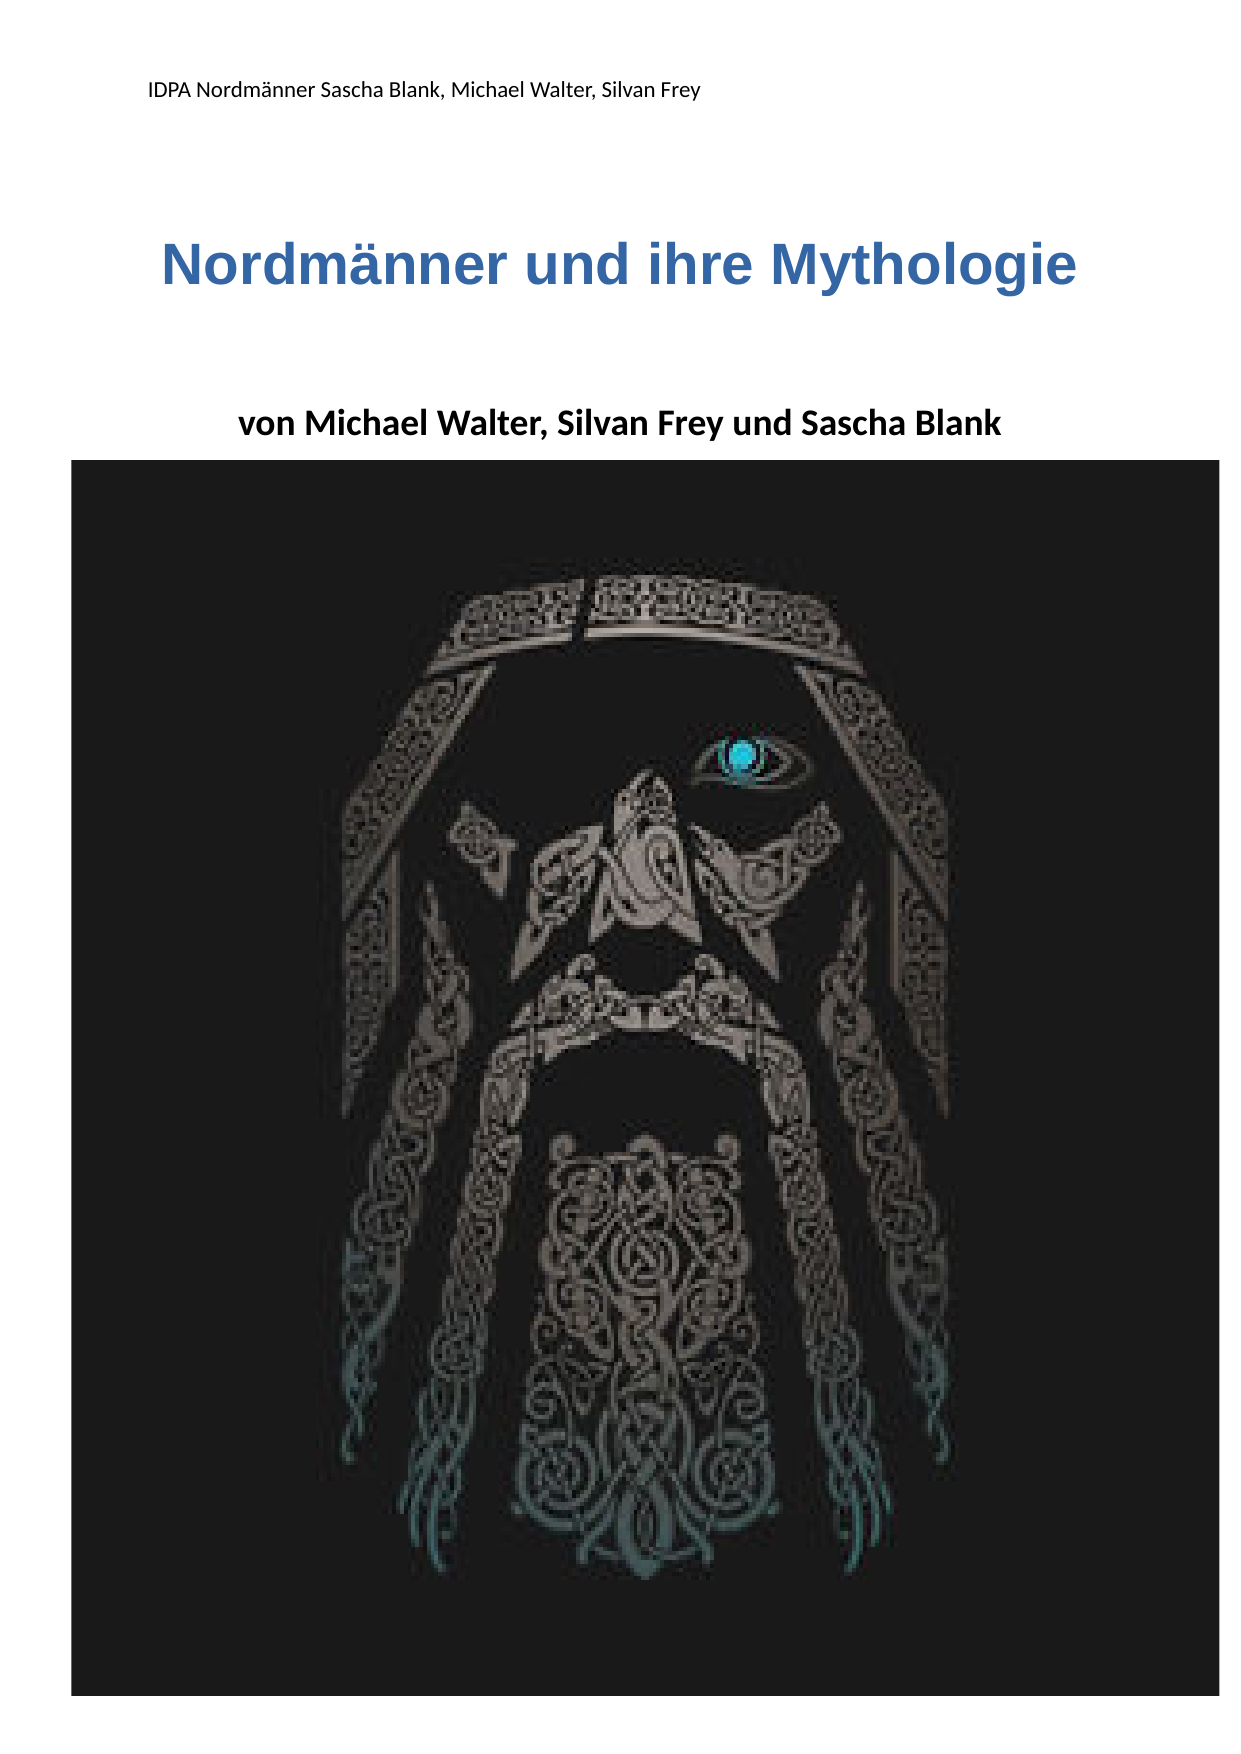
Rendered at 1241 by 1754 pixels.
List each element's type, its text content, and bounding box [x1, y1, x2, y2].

picture [71, 460, 1220, 1696]
text von Michael Walter, Silvan Frey und Sascha Blank [148, 399, 1093, 445]
title Nordmänner und ihre Mythologie [148, 229, 1093, 296]
